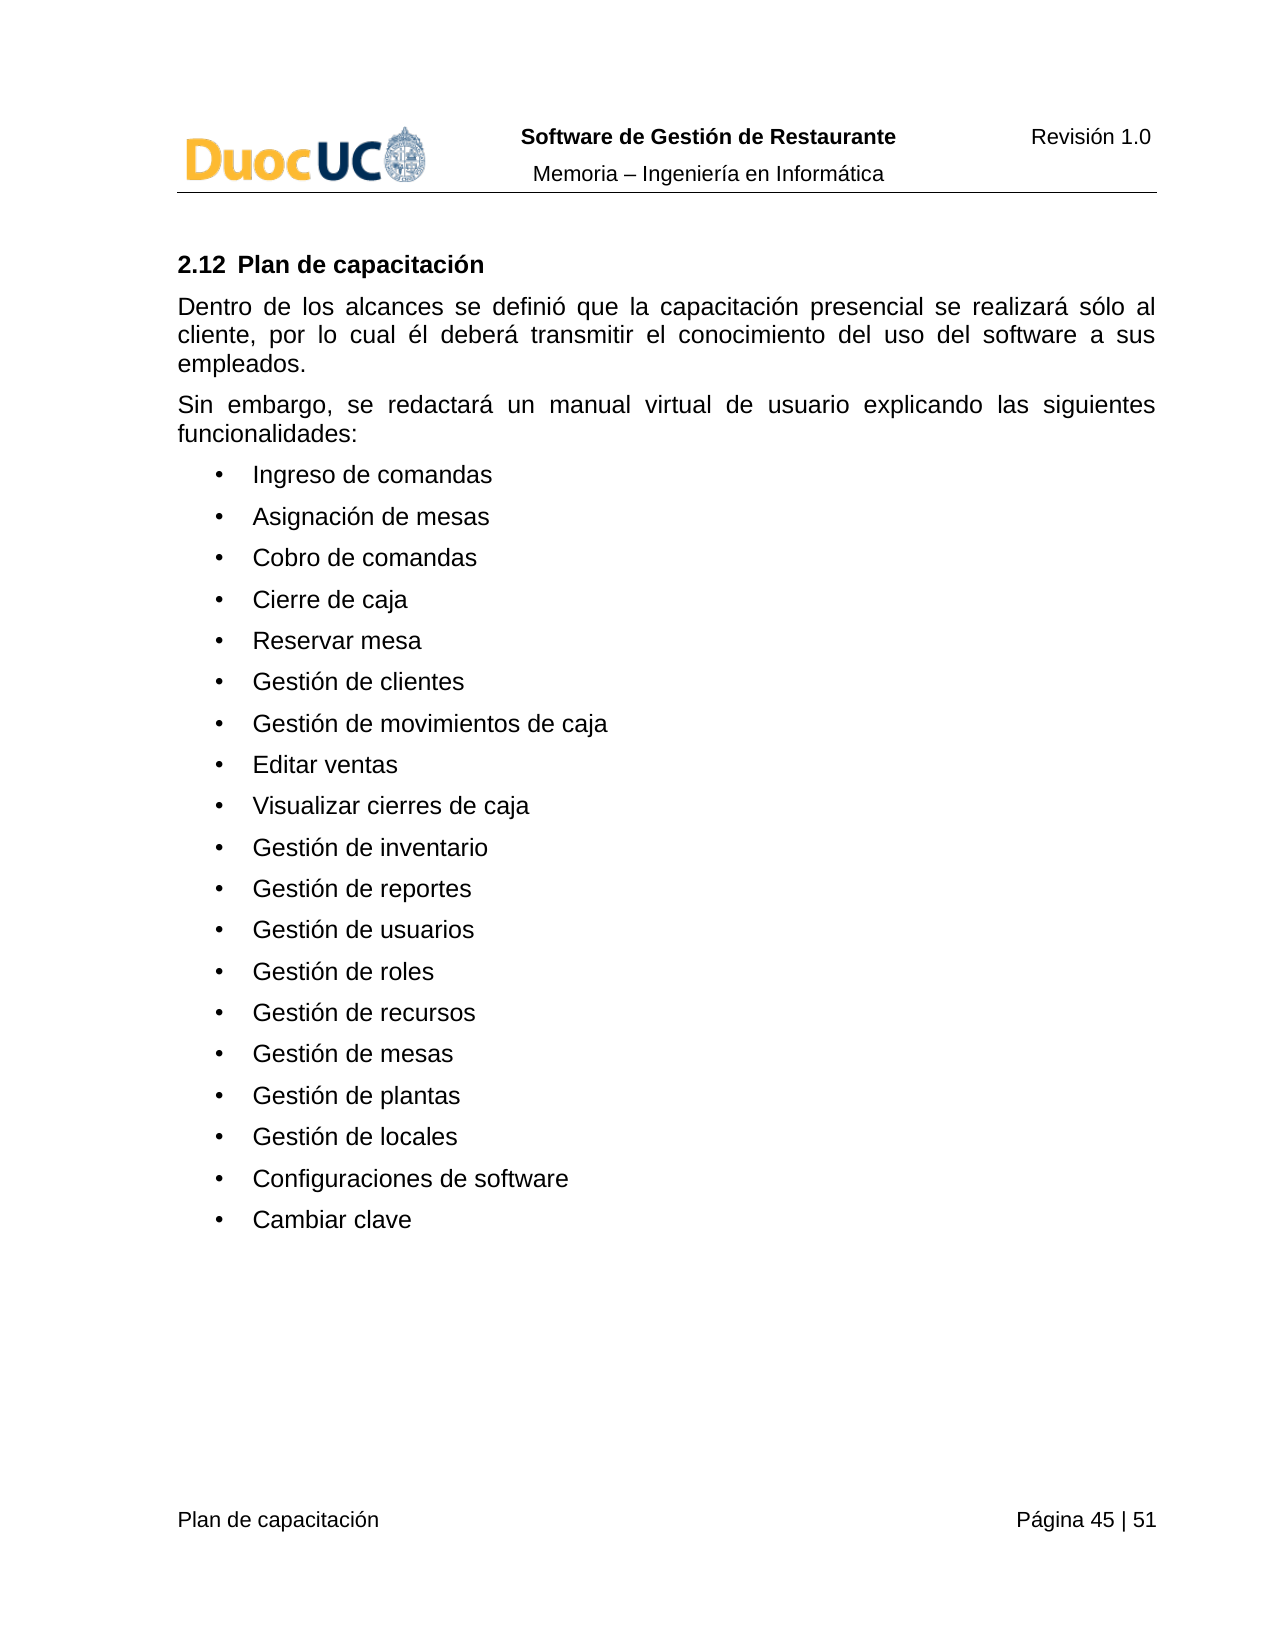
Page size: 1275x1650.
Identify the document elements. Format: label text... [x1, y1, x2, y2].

list Gestión de locales [215, 1122, 1157, 1151]
list Ingreso de comandas [215, 461, 1157, 489]
picture [182, 123, 426, 187]
list Gestión de plantas [215, 1081, 1157, 1110]
subtitle Plan de capacitación [177, 251, 1157, 279]
list Gestión de clientes [215, 667, 1157, 696]
list Gestión de roles [215, 957, 1157, 986]
list Asignación de mesas [215, 502, 1157, 531]
list Cobro de comandas [215, 543, 1157, 572]
text Sin embargo, se redactará un manual virtual de usuario explicando las siguientes funcionalidades: [177, 391, 1157, 448]
list Gestión de usuarios [215, 915, 1157, 944]
text Dentro de los alcances se definió que la capacitación presencial se realizará sólo al cliente, por lo cual él deberá transmitir el conocimiento del uso del software a sus empleados. [177, 292, 1157, 378]
list Cambiar clave [215, 1205, 1157, 1234]
list Cierre de caja [215, 584, 1157, 613]
list Gestión de recursos [215, 998, 1157, 1027]
list Editar ventas [215, 750, 1157, 779]
list Gestión de inventario [215, 833, 1157, 862]
list Gestión de mesas [215, 1039, 1157, 1068]
list Reservar mesa [215, 626, 1157, 655]
list Gestión de movimientos de caja [215, 709, 1157, 737]
list Configuraciones de software [215, 1163, 1157, 1192]
list Gestión de reportes [215, 874, 1157, 903]
list Visualizar cierres de caja [215, 791, 1157, 820]
